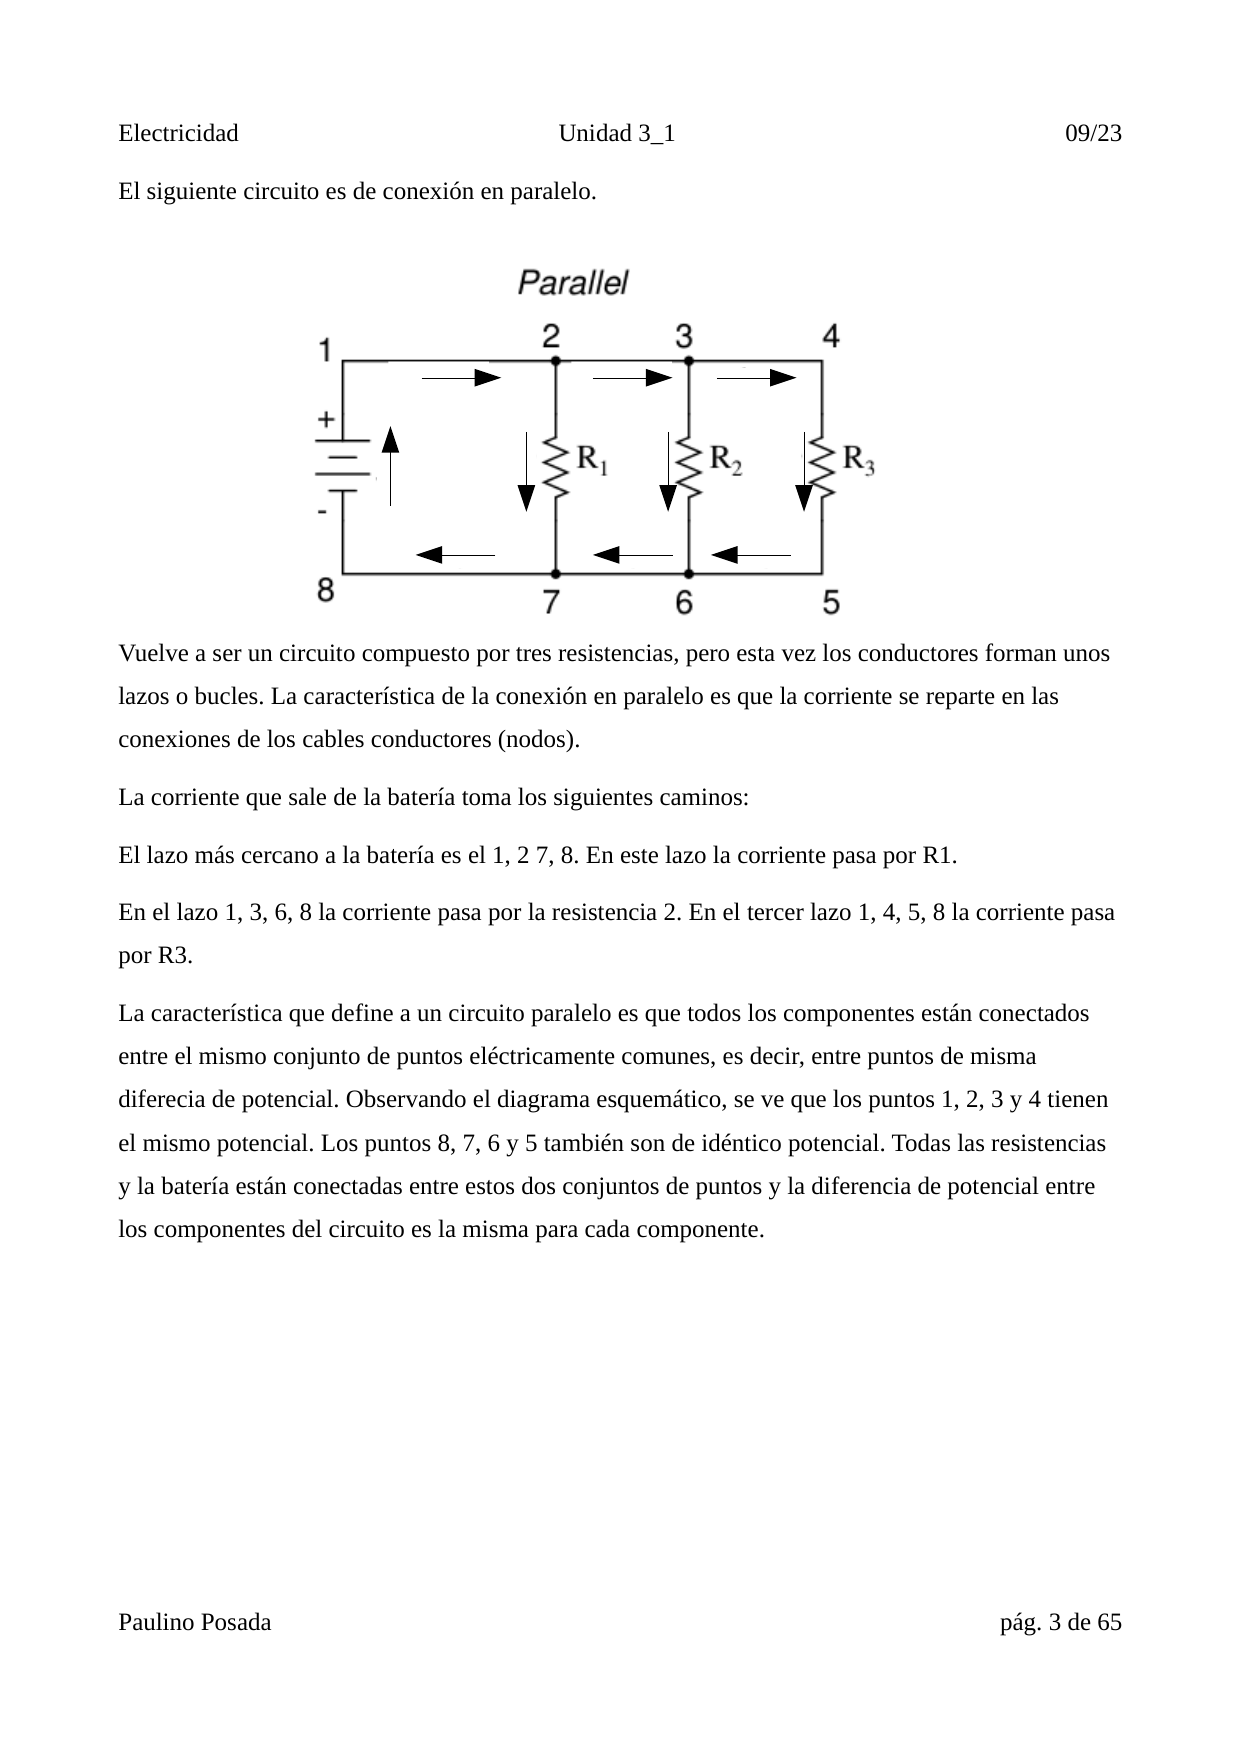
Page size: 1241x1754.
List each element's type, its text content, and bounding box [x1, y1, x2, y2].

text El lazo más cercano a la batería es el 1, 2 7, 8. En este lazo la corriente pasa por R1. [118, 840, 1122, 868]
text La corriente que sale de la batería toma los siguientes caminos: [118, 782, 1122, 811]
text Vuelve a ser un circuito compuesto por tres resistencias, pero esta vez los conductores forman unos lazos o bucles. La característica de la conexión en paralelo es que la corriente se reparte en las conexiones de los cables conductores (nodos). [118, 638, 1122, 753]
picture [295, 263, 893, 631]
text En el lazo 1, 3, 6, 8 la corriente pasa por la resistencia 2. En el tercer lazo 1, 4, 5, 8 la corriente pasa por R3. [118, 897, 1122, 969]
text La característica que define a un circuito paralelo es que todos los componentes están conectados entre el mismo conjunto de puntos eléctricamente comunes, es decir, entre puntos de misma diferecia de potencial. Observando el diagrama esquemático, se ve que los puntos 1, 2, 3 y 4 tienen el mismo potencial. Los puntos 8, 7, 6 y 5 también son de idéntico potencial. Todas las resistencias y la batería están conectadas entre estos dos conjuntos de puntos y la diferencia de potencial entre los componentes del circuito es la misma para cada componente. [118, 998, 1122, 1243]
text El siguiente circuito es de conexión en paralelo. [118, 176, 1122, 205]
